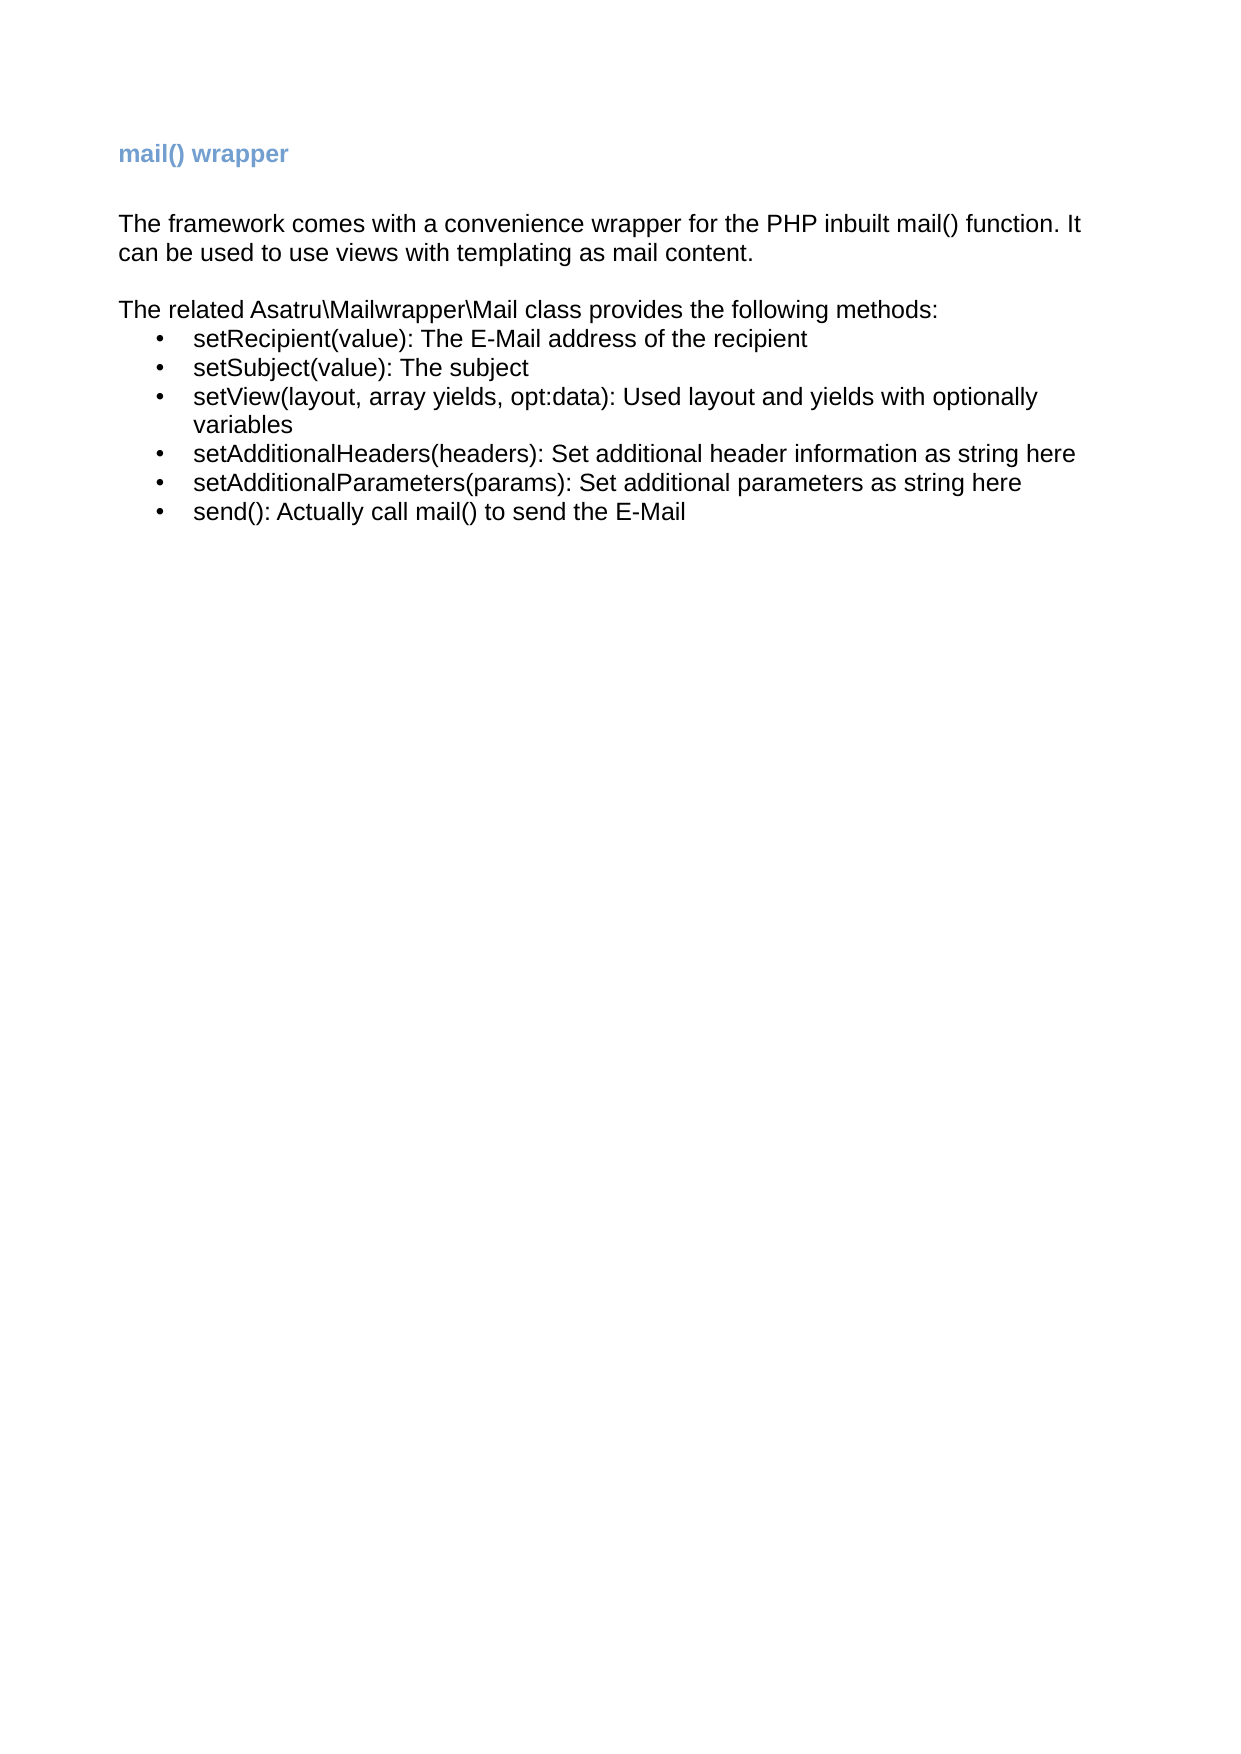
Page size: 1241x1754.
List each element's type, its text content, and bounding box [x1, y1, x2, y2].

list setAdditionalParameters(params): Set additional parameters as string here [156, 468, 1122, 497]
text The related Asatru\Mailwrapper\Mail class provides the following methods: [118, 295, 1122, 324]
subtitle mail() wrapper [118, 139, 1122, 168]
list setSubject(value): The subject [156, 353, 1122, 382]
list send(): Actually call mail() to send the E-Mail [156, 497, 1122, 526]
list setView(layout, array yields, opt:data): Used layout and yields with optionally variables [156, 382, 1122, 439]
list setRecipient(value): The E-Mail address of the recipient [156, 324, 1122, 353]
text The framework comes with a convenience wrapper for the PHP inbuilt mail() function. It can be used to use views with templating as mail content. [118, 209, 1122, 266]
list setAdditionalHeaders(headers): Set additional header information as string here [156, 439, 1122, 468]
